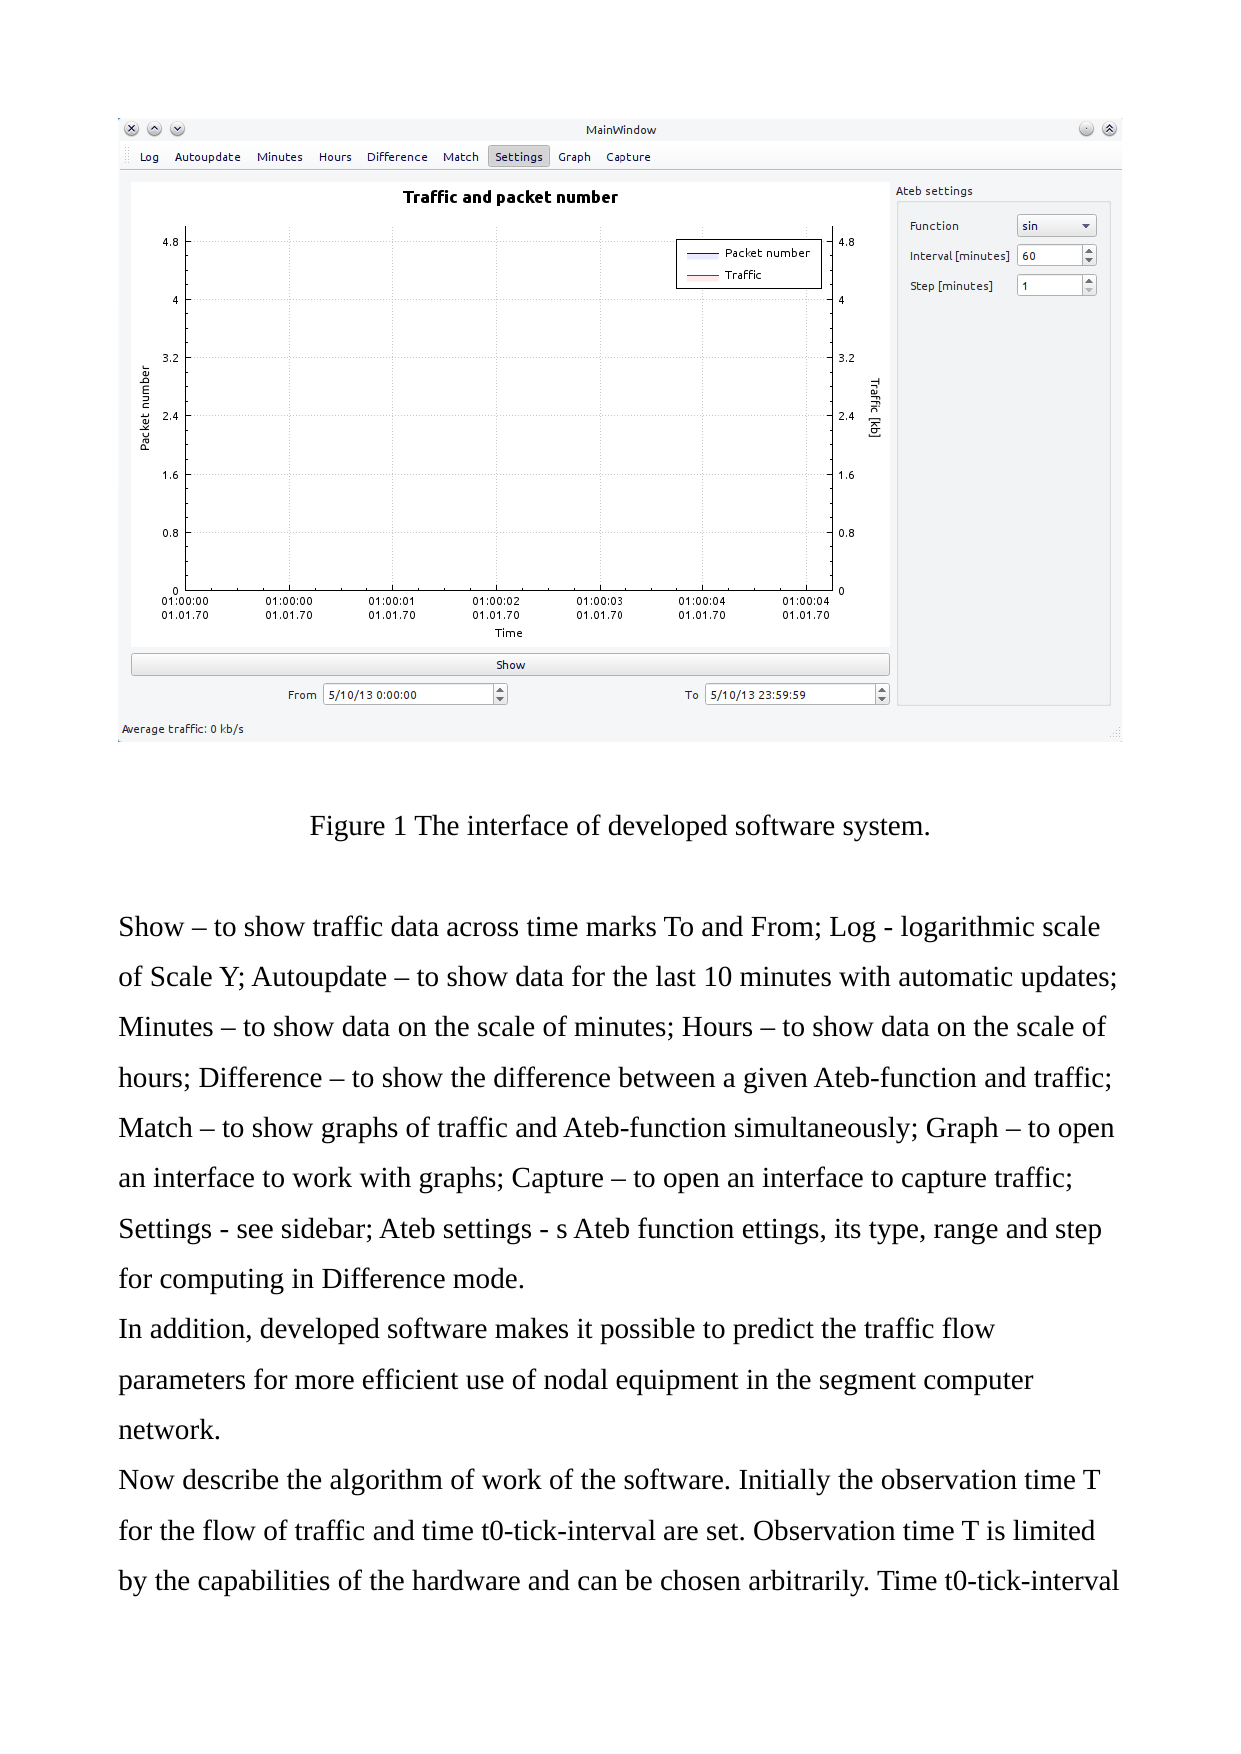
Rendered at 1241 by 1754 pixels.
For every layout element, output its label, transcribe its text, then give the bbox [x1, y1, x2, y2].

text Figure 1 The interface of developed software system. [118, 808, 1122, 842]
text Show – to show traffic data across time marks To and From; Log - logarithmic scale of Scale Y; Autoupdate – to show data for the last 10 minutes with automatic updates; Minutes – to show data on the scale of minutes; Hours – to show data on the scale of hours; Difference – to show the difference between a given Ateb-function and traffic; Match – to show graphs of traffic and Ateb-function simultaneously; Graph – to open an interface to work with graphs; Capture – to open an interface to capture traffic; Settings - see sidebar; Ateb settings - s Ateb function ettings, its type, range and step for computing in Difference mode. In addition, developed software makes it possible to predict the traffic flow parameters for more efficient use of nodal equipment in the segment computer network. Now describe the algorithm of work of the software. Initially the observation time T for the flow of traffic and time t0-tick-interval are set. Observation time T is limited by the capabilities of the hardware and can be chosen arbitrarily. Time t0-tick-interval [118, 859, 1122, 1597]
picture [118, 118, 1123, 742]
